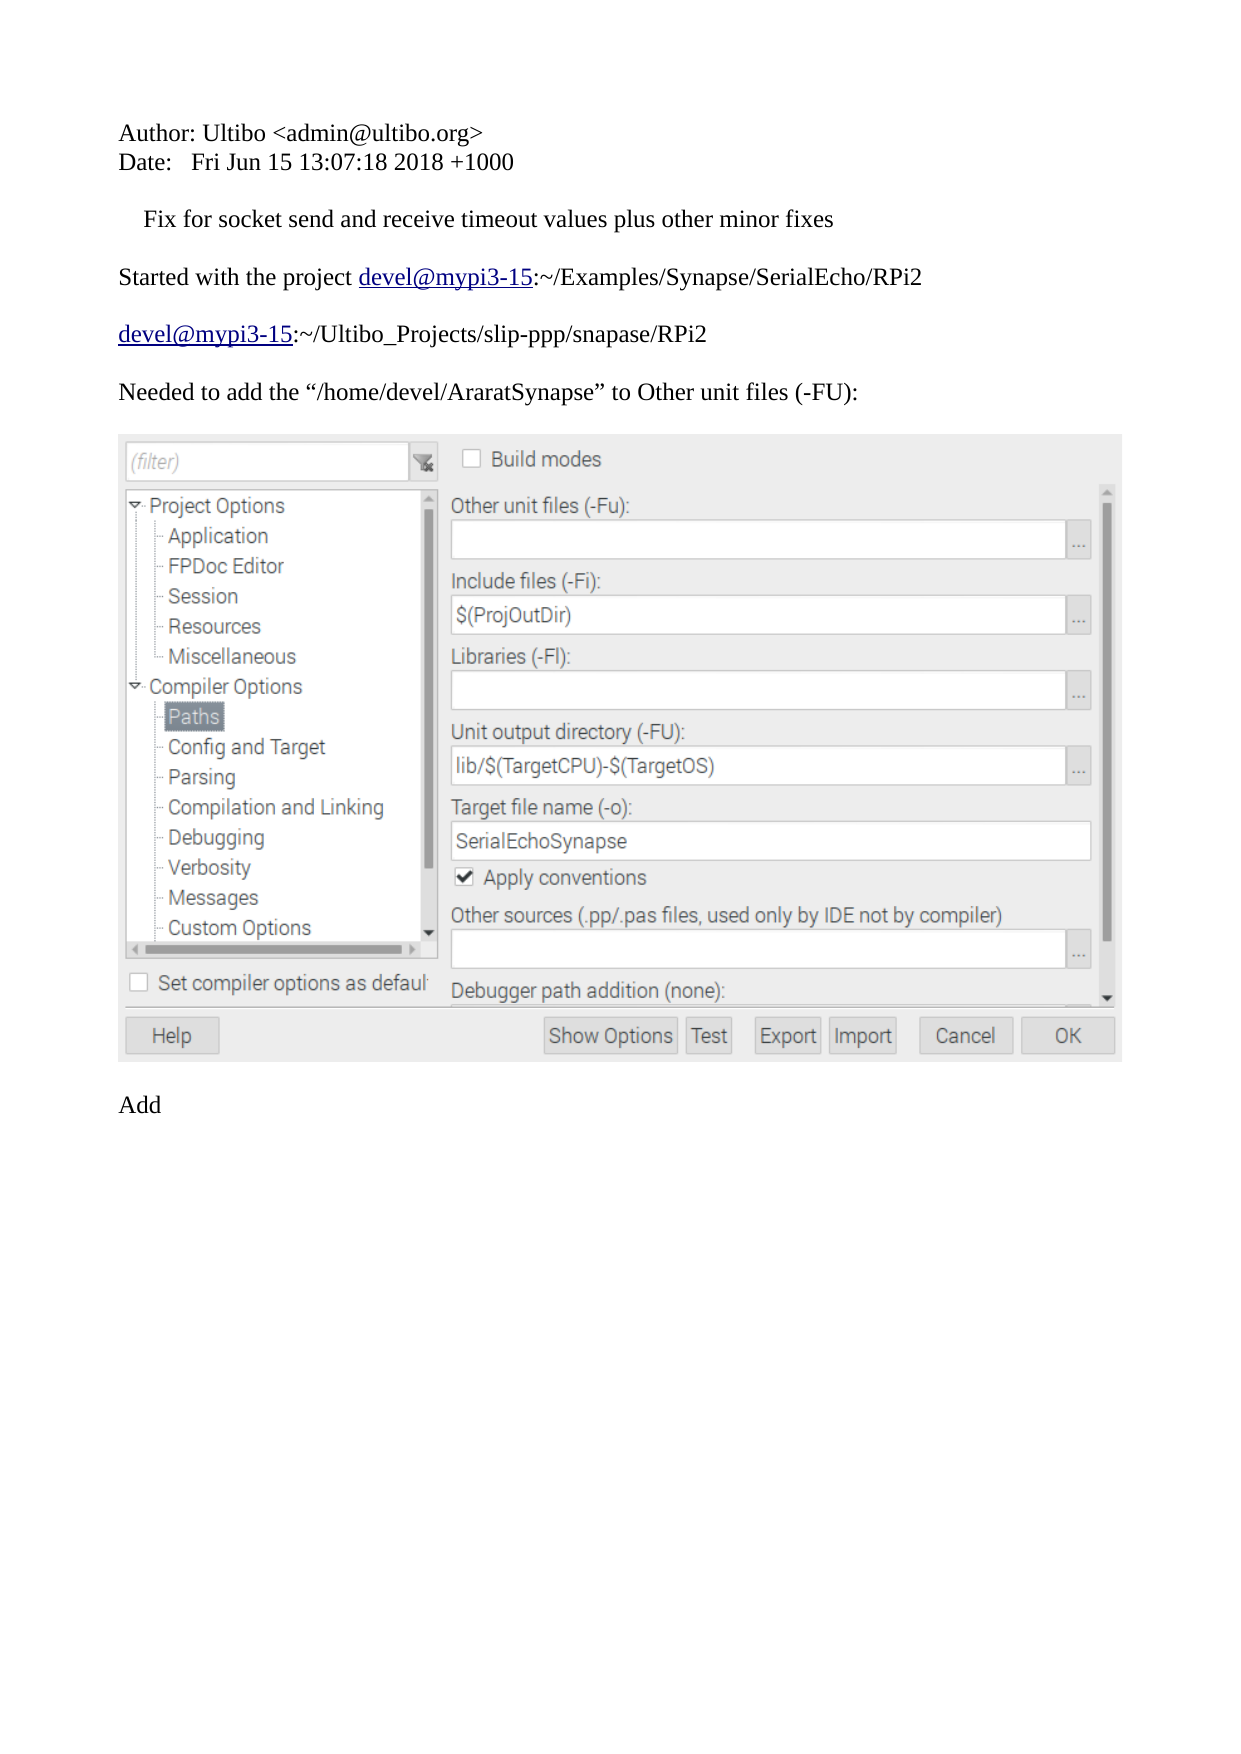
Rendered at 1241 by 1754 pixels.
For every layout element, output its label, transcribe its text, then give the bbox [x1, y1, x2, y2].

picture [118, 434, 1123, 1062]
text Date: Fri Jun 15 13:07:18 2018 +1000 [118, 147, 1122, 176]
text Needed to add the “/home/devel/AraratSynapse” to Other unit files (-FU): [118, 377, 1122, 406]
text devel@mypi3-15:~/Ultibo_Projects/slip-ppp/snapase/RPi2 [118, 319, 1122, 348]
text Fix for socket send and receive timeout values plus other minor fixes [118, 204, 1122, 233]
text Started with the project devel@mypi3-15:~/Examples/Synapse/SerialEcho/RPi2 [118, 262, 1122, 291]
text Add [118, 1091, 1122, 1119]
text Author: Ultibo <admin@ultibo.org> [118, 118, 1122, 147]
